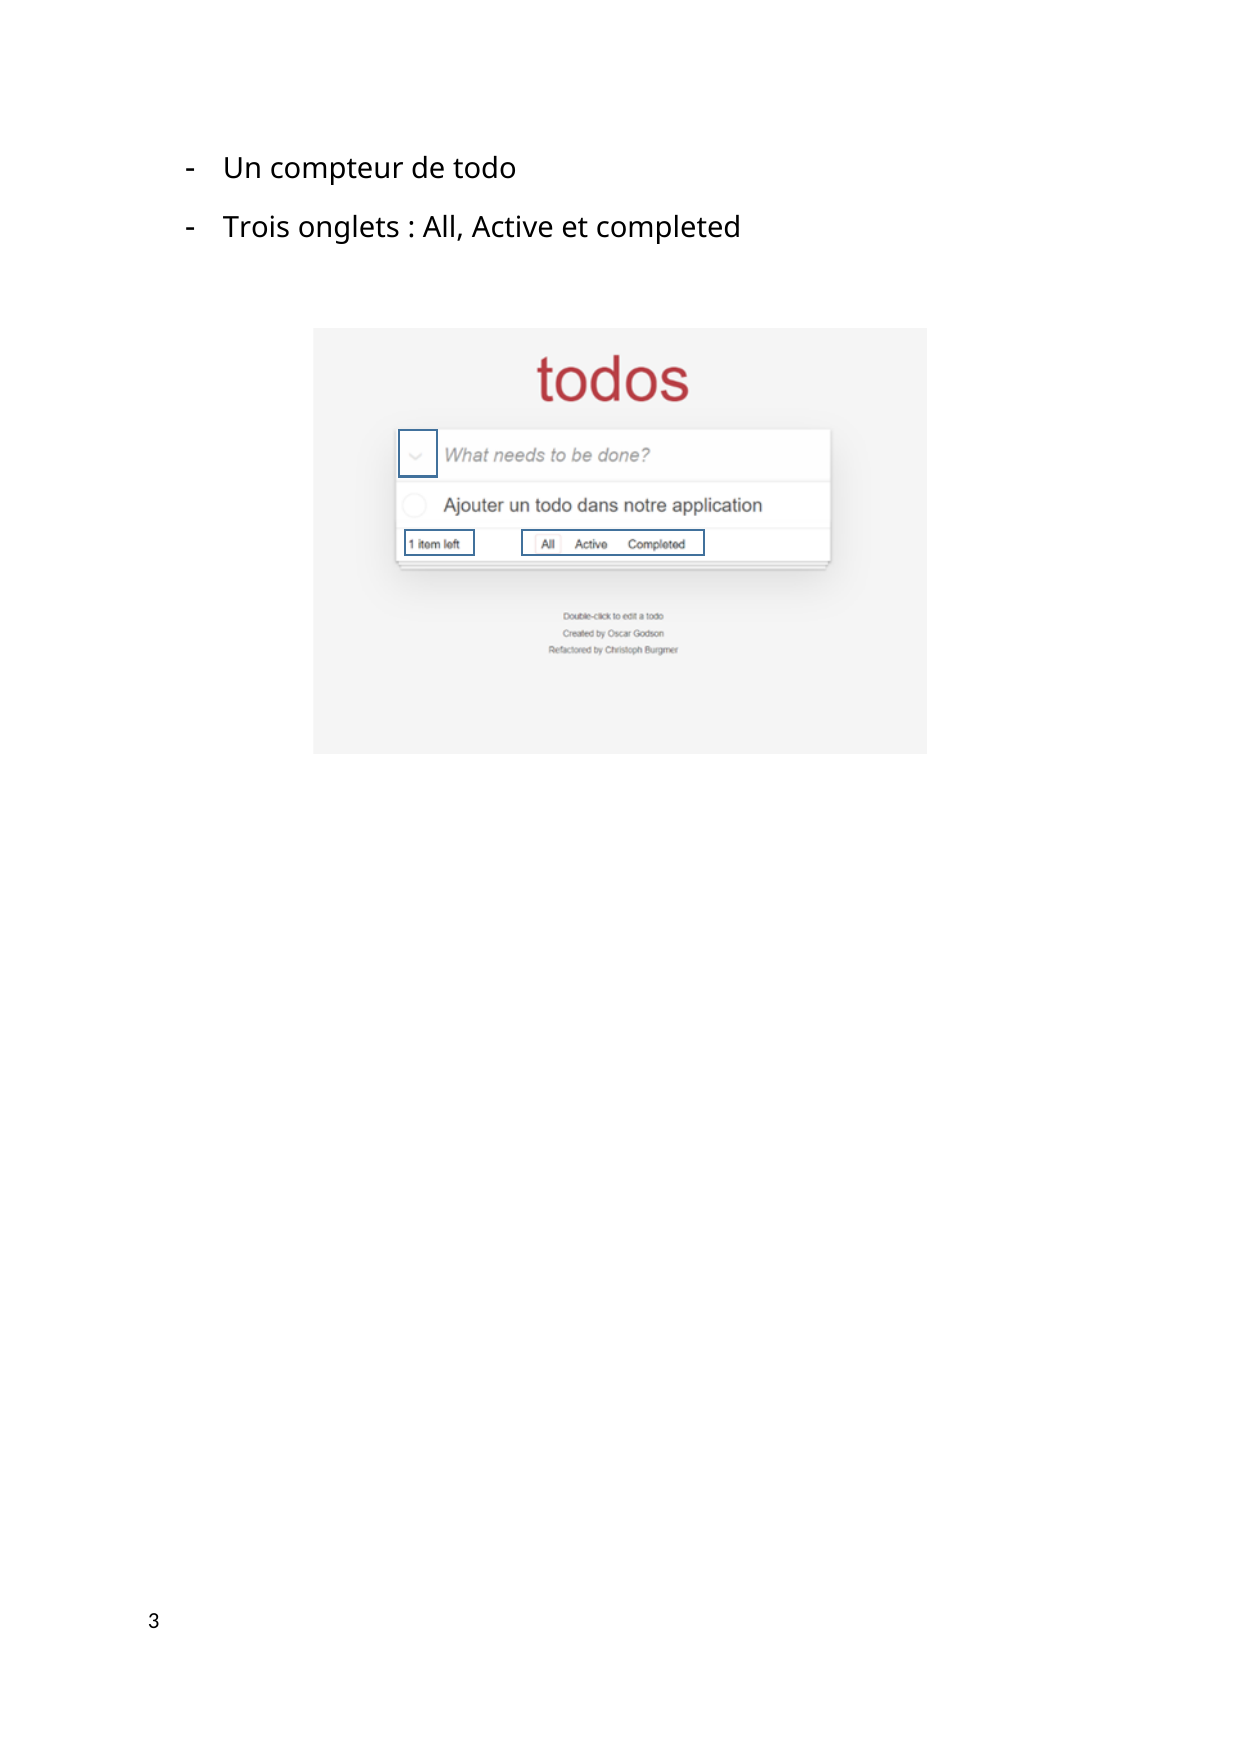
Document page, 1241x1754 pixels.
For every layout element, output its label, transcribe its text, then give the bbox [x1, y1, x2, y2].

list Trois onglets : All, Active et completed [185, 206, 1093, 246]
list Un compteur de todo [185, 148, 1093, 187]
